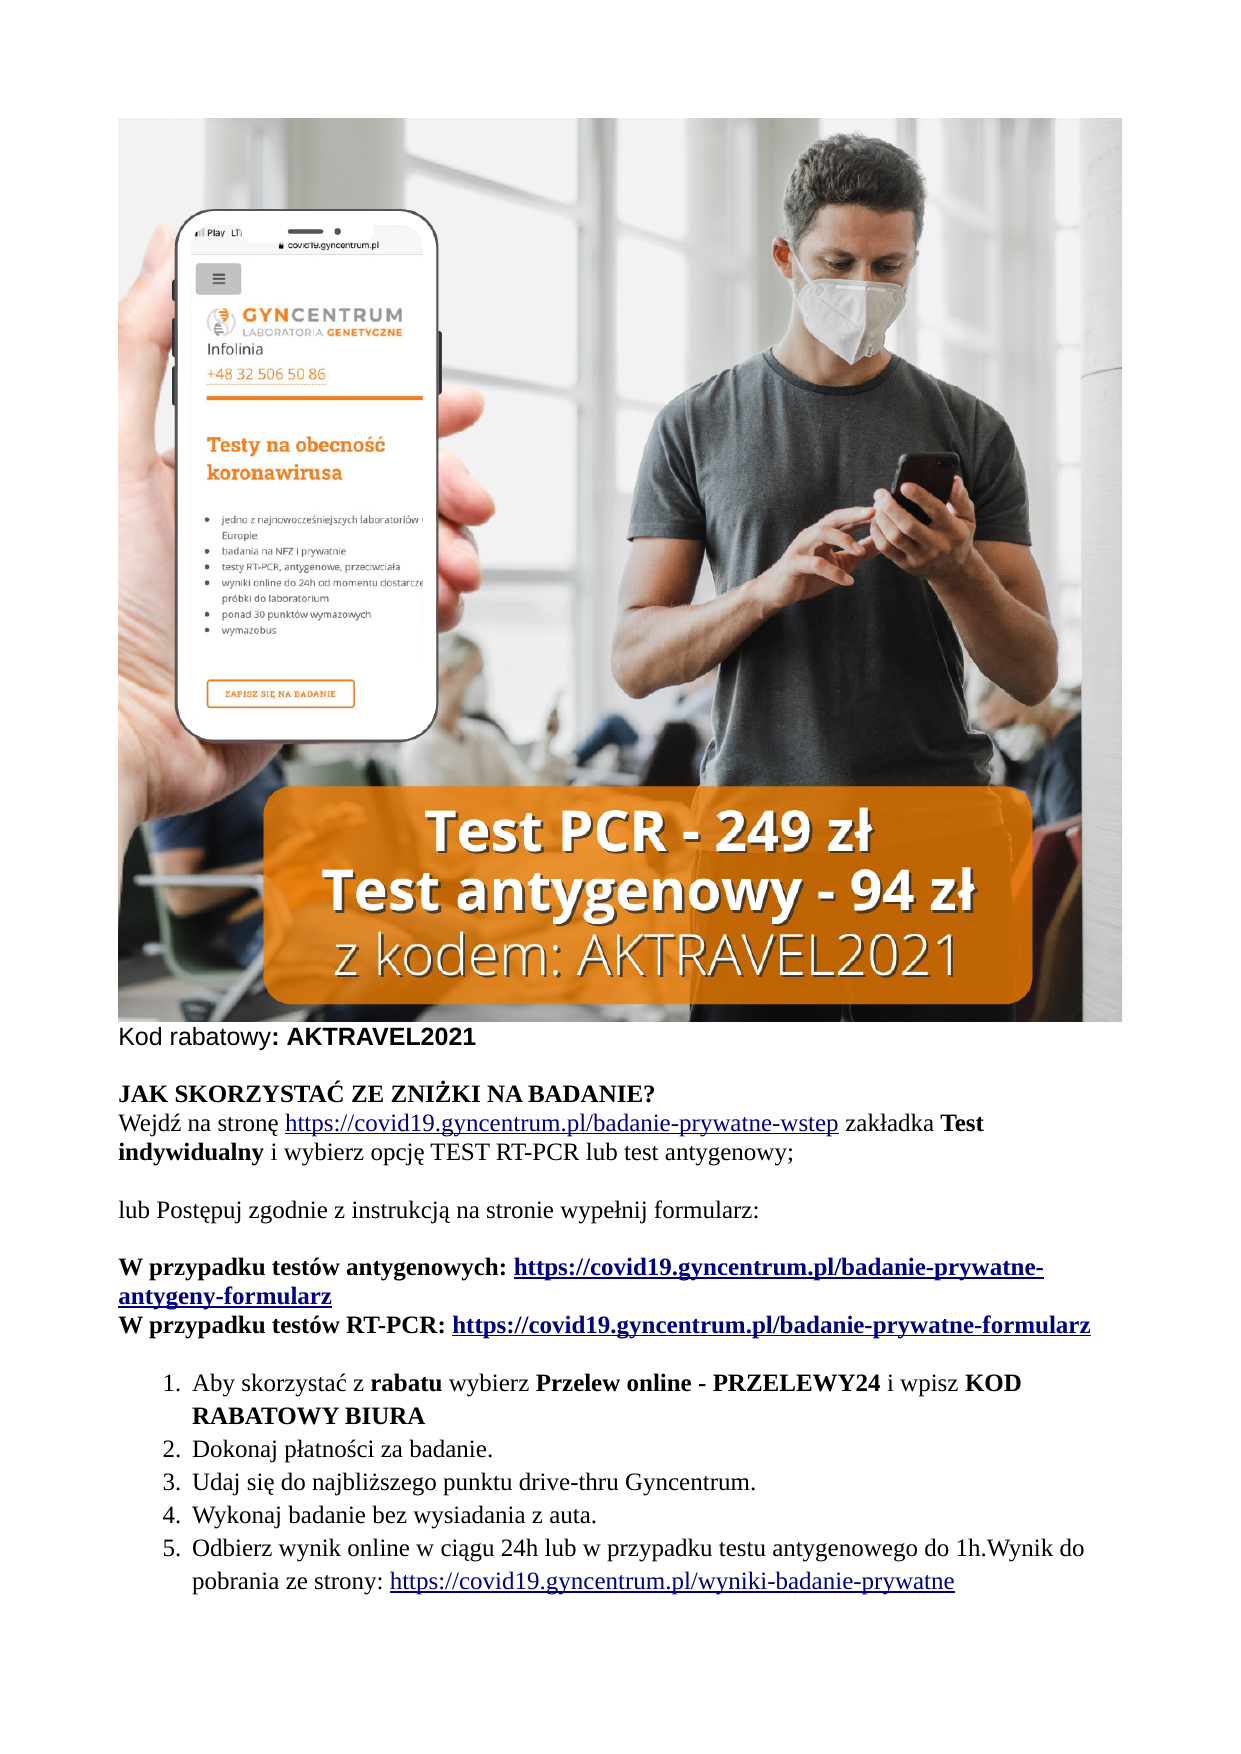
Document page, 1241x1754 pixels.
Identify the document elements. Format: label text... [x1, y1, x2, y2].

picture [118, 118, 1123, 1022]
text Kod rabatowy: AKTRAVEL2021 [118, 1022, 1122, 1051]
list Udaj się do najbliższego punktu drive-thru Gyncentrum. [162, 1467, 1122, 1496]
text lub Postępuj zgodnie z instrukcją na stronie wypełnij formularz: [118, 1195, 1122, 1224]
list Wykonaj badanie bez wysiadania z auta. [162, 1500, 1122, 1529]
text W przypadku testów antygenowych: https://covid19.gyncentrum.pl/badanie-prywatne-antygeny-formularz W przypadku testów RT-PCR: https://covid19.gyncentrum.pl/badanie-prywatne-formularz [118, 1224, 1122, 1339]
list Odbierz wynik online w ciągu 24h lub w przypadku testu antygenowego do 1h.Wynik do pobrania ze strony: https://covid19.gyncentrum.pl/wyniki-badanie-prywatne [162, 1533, 1122, 1595]
list Aby skorzystać z rabatu wybierz Przelew online - PRZELEWY24 i wpisz KOD RABATOWY BIURA [162, 1368, 1122, 1430]
text JAK SKORZYSTAĆ ZE ZNIŻKI NA BADANIE? Wejdź na stronę https://covid19.gyncentrum.pl/badanie-prywatne-wstep zakładka Test indywidualny i wybierz opcję TEST RT-PCR lub test antygenowy; [118, 1079, 1122, 1166]
list Dokonaj płatności za badanie. [162, 1434, 1122, 1463]
